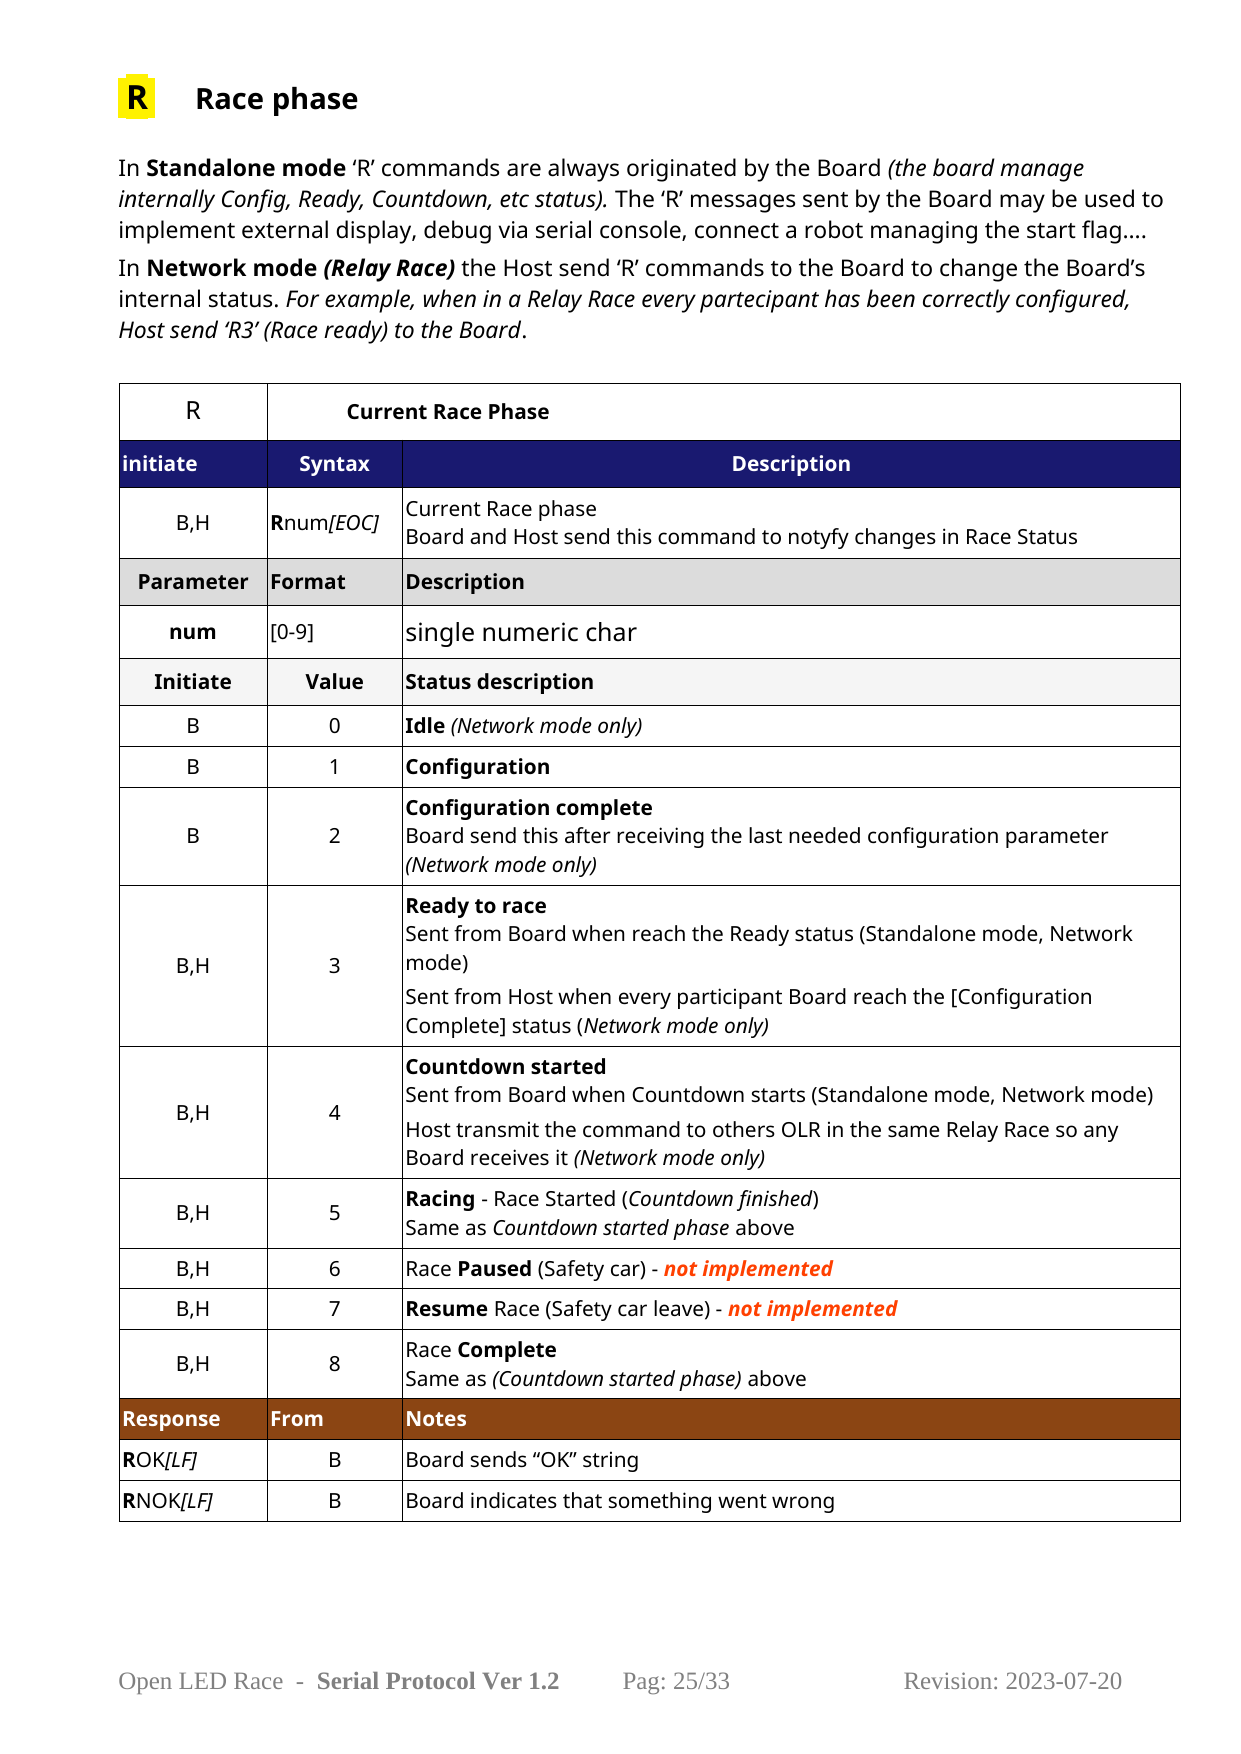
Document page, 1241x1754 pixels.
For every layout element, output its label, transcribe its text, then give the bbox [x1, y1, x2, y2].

subtitle R Race phase [118, 74, 1181, 119]
table_cell B [268, 1440, 402, 1480]
table_header Current Race Phase [268, 384, 1180, 439]
table_cell B [120, 747, 267, 787]
table_cell From [268, 1399, 402, 1439]
table_cell Current Race phase Board and Host send this command to notyfy changes in Race Status [403, 488, 1180, 558]
table_cell B,H [120, 1249, 267, 1288]
table_cell initiate [120, 441, 267, 487]
table_cell B,H [120, 1179, 267, 1247]
table_cell Configuration complete Board send this after receiving the last needed configuration parameter (Network mode only) [403, 788, 1180, 884]
table_cell B,H [120, 1330, 267, 1398]
table_cell Race Complete Same as (Countdown started phase) above [403, 1330, 1180, 1398]
table_cell 6 [268, 1249, 402, 1288]
table_cell Board sends “OK” string [403, 1440, 1180, 1480]
table_cell Parameter [120, 559, 267, 605]
table_cell Idle (Network mode only) [403, 706, 1180, 746]
table_cell Rnum[EOC] [268, 488, 402, 558]
text In Network mode (Relay Race) the Host send ‘R’ commands to the Board to change the Board’s internal status. For example, when in a Relay Race every partecipant has been correctly configured, Host send ‘R3’ (Race ready) to the Board. [118, 252, 1181, 346]
table_cell 7 [268, 1289, 402, 1329]
table_cell Format [268, 559, 402, 605]
table_cell 3 [268, 886, 402, 1046]
table_cell 1 [268, 747, 402, 787]
table_cell Resume Race (Safety car leave) - not implemented [403, 1289, 1180, 1329]
table_cell RNOK[LF] [120, 1481, 267, 1521]
table_cell Board indicates that something went wrong [403, 1481, 1180, 1521]
table_cell Ready to race Sent from Board when reach the Ready status (Standalone mode, Network mode) Sent from Host when every participant Board reach the [Configuration Complete] status (Network mode only) [403, 886, 1180, 1046]
text In Standalone mode ‘R’ commands are always originated by the Board (the board manage internally Config, Ready, Countdown, etc status). The ‘R’ messages sent by the Board may be used to implement external display, debug via serial console, connect a robot managing the start flag…. [118, 152, 1181, 245]
table_cell [0-9] [268, 606, 402, 658]
table_cell 8 [268, 1330, 402, 1398]
table_cell Notes [403, 1399, 1180, 1439]
table_cell B,H [120, 1047, 267, 1178]
table_cell single numeric char [403, 606, 1180, 658]
table_cell Value [268, 659, 402, 705]
table_cell Racing - Race Started (Countdown finished) Same as Countdown started phase above [403, 1179, 1180, 1247]
table_header R [120, 384, 267, 439]
table_cell B,H [120, 488, 267, 558]
table_cell ROK[LF] [120, 1440, 267, 1480]
table_cell 5 [268, 1179, 402, 1247]
table_cell num [120, 606, 267, 658]
table_cell B,H [120, 886, 267, 1046]
table_cell Countdown started Sent from Board when Countdown starts (Standalone mode, Network mode) Host transmit the command to others OLR in the same Relay Race so any Board receives it (Network mode only) [403, 1047, 1180, 1178]
table_cell Description [403, 559, 1180, 605]
table_cell 4 [268, 1047, 402, 1178]
table_cell 0 [268, 706, 402, 746]
table_cell Configuration [403, 747, 1180, 787]
table_cell Response [120, 1399, 267, 1439]
table_cell B,H [120, 1289, 267, 1329]
table_cell Status description [403, 659, 1180, 705]
table_cell Syntax [268, 441, 402, 487]
table_cell Race Paused (Safety car) - not implemented [403, 1249, 1180, 1288]
table_cell B [268, 1481, 402, 1521]
table_cell B [120, 706, 267, 746]
table_cell B [120, 788, 267, 884]
table_cell Initiate [120, 659, 267, 705]
table_cell Description [403, 441, 1180, 487]
table_cell 2 [268, 788, 402, 884]
